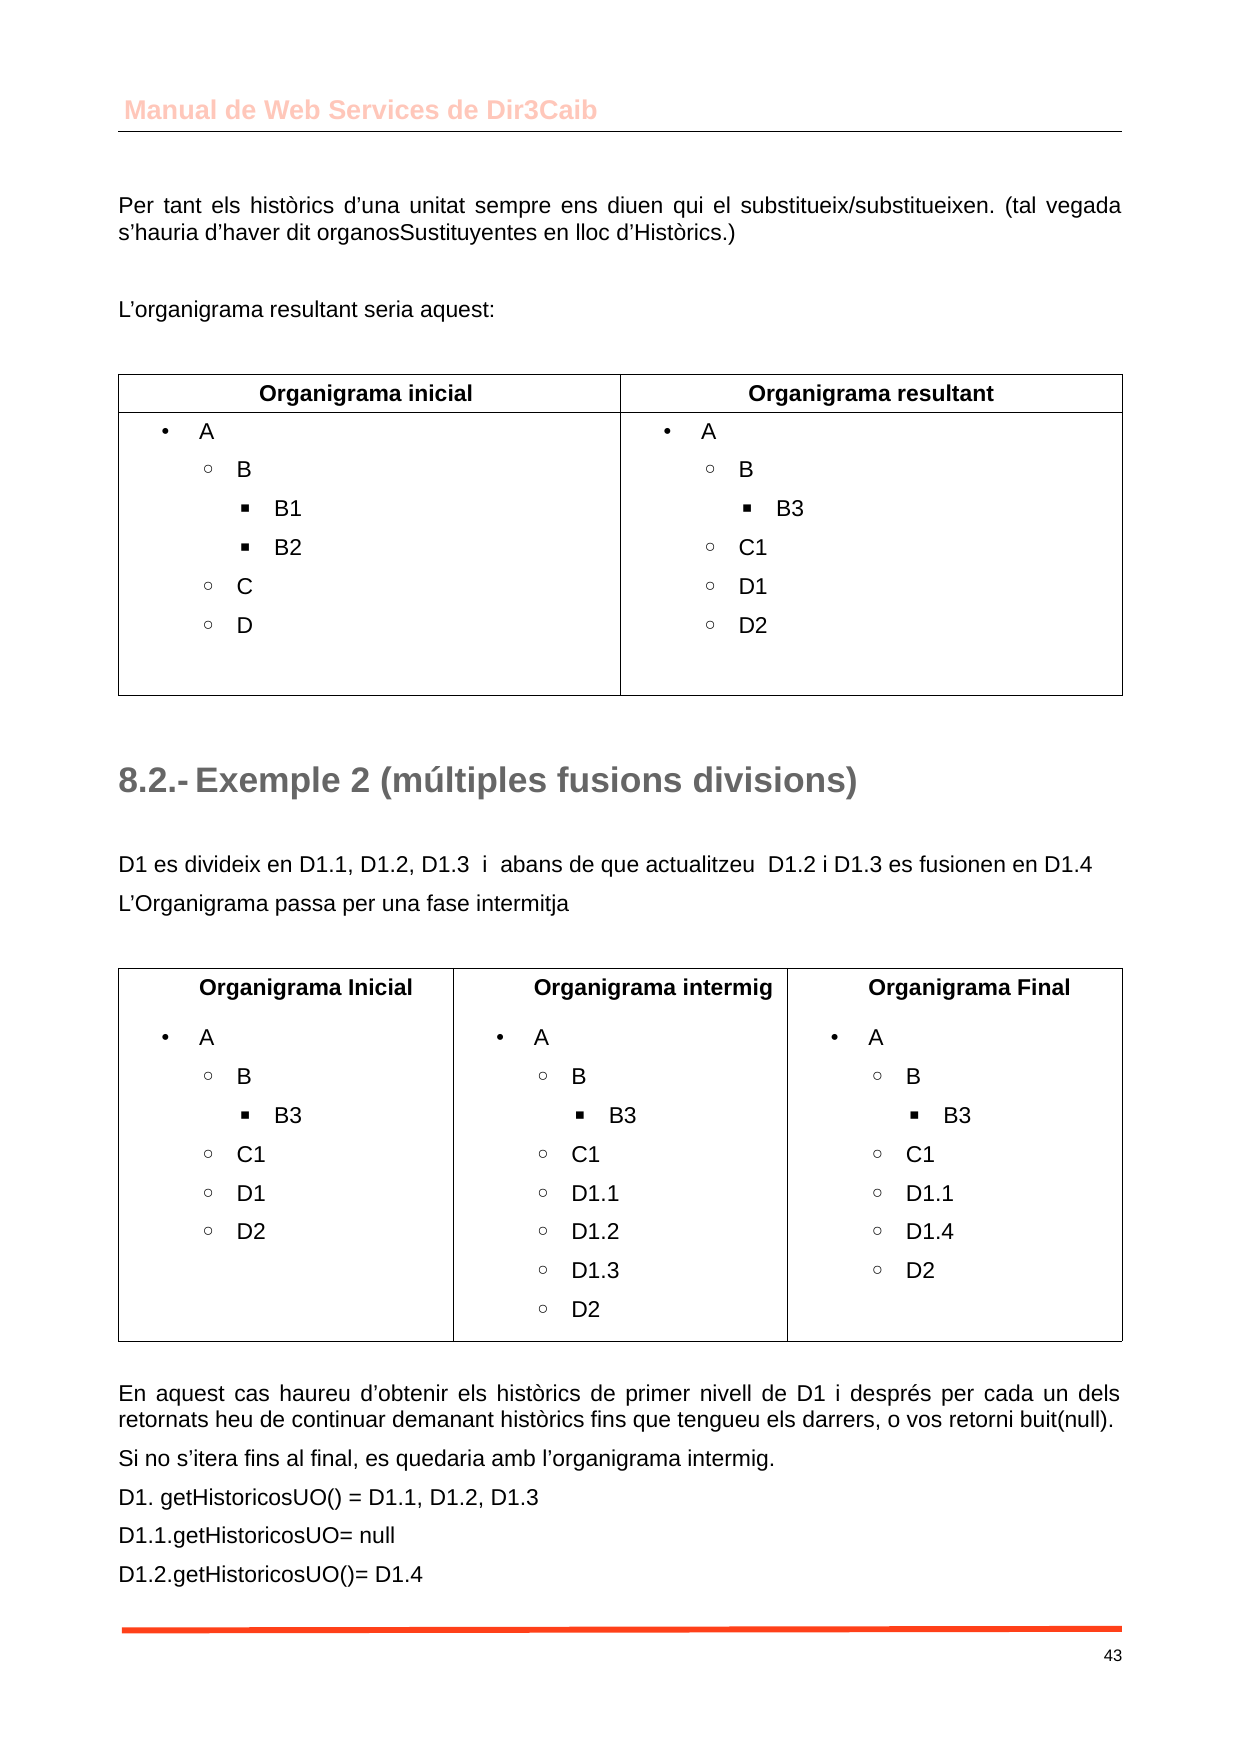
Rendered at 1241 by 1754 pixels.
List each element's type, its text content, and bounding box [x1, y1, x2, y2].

table_header Organigrama Final [788, 969, 1122, 1018]
text D1 es divideix en D1.1, D1.2, D1.3 i abans de que actualitzeu D1.2 i D1.3 es fusionen en D1.4 [118, 851, 1122, 878]
text D1. getHistoricosUO() = D1.1, D1.2, D1.3 [118, 1484, 1122, 1510]
table_header Organigrama intermig [454, 969, 787, 1018]
table_cell A B B3 C1 D1 D2 [621, 413, 1122, 695]
table_header Organigrama inicial [119, 375, 620, 412]
table_cell A B B3 C1 D1.1 D1.2 D1.3 D2 [454, 1018, 787, 1341]
text En aquest cas haureu d’obtenir els històrics de primer nivell de D1 i després per cada un dels retornats heu de continuar demanant històrics fins que tengueu els darrers, o vos retorni buit(null). [118, 1379, 1122, 1432]
text Si no s’itera fins al final, es quedaria amb l’organigrama intermig. [118, 1445, 1122, 1471]
text L’organigrama resultant seria aquest: [118, 296, 1122, 322]
table_cell A B B1 B2 C D [119, 413, 620, 695]
text L’Organigrama passa per una fase intermitja [118, 890, 1122, 917]
subtitle Exemple 2 (múltiples fusions divisions) [118, 759, 1122, 800]
text Per tant els històrics d’una unitat sempre ens diuen qui el substitueix/substitueixen. (tal vegada s’hauria d’haver dit organosSustituyentes en lloc d’Històrics.) [118, 192, 1122, 245]
table_cell A B B3 C1 D1 D2 [119, 1018, 453, 1341]
table_cell A B B3 C1 D1.1 D1.4 D2 [788, 1018, 1122, 1341]
table_header Organigrama Inicial [119, 969, 453, 1018]
table_header Organigrama resultant [621, 375, 1122, 412]
text D1.2.getHistoricosUO()= D1.4 [118, 1561, 1122, 1588]
text D1.1.getHistoricosUO= null [118, 1522, 1122, 1549]
